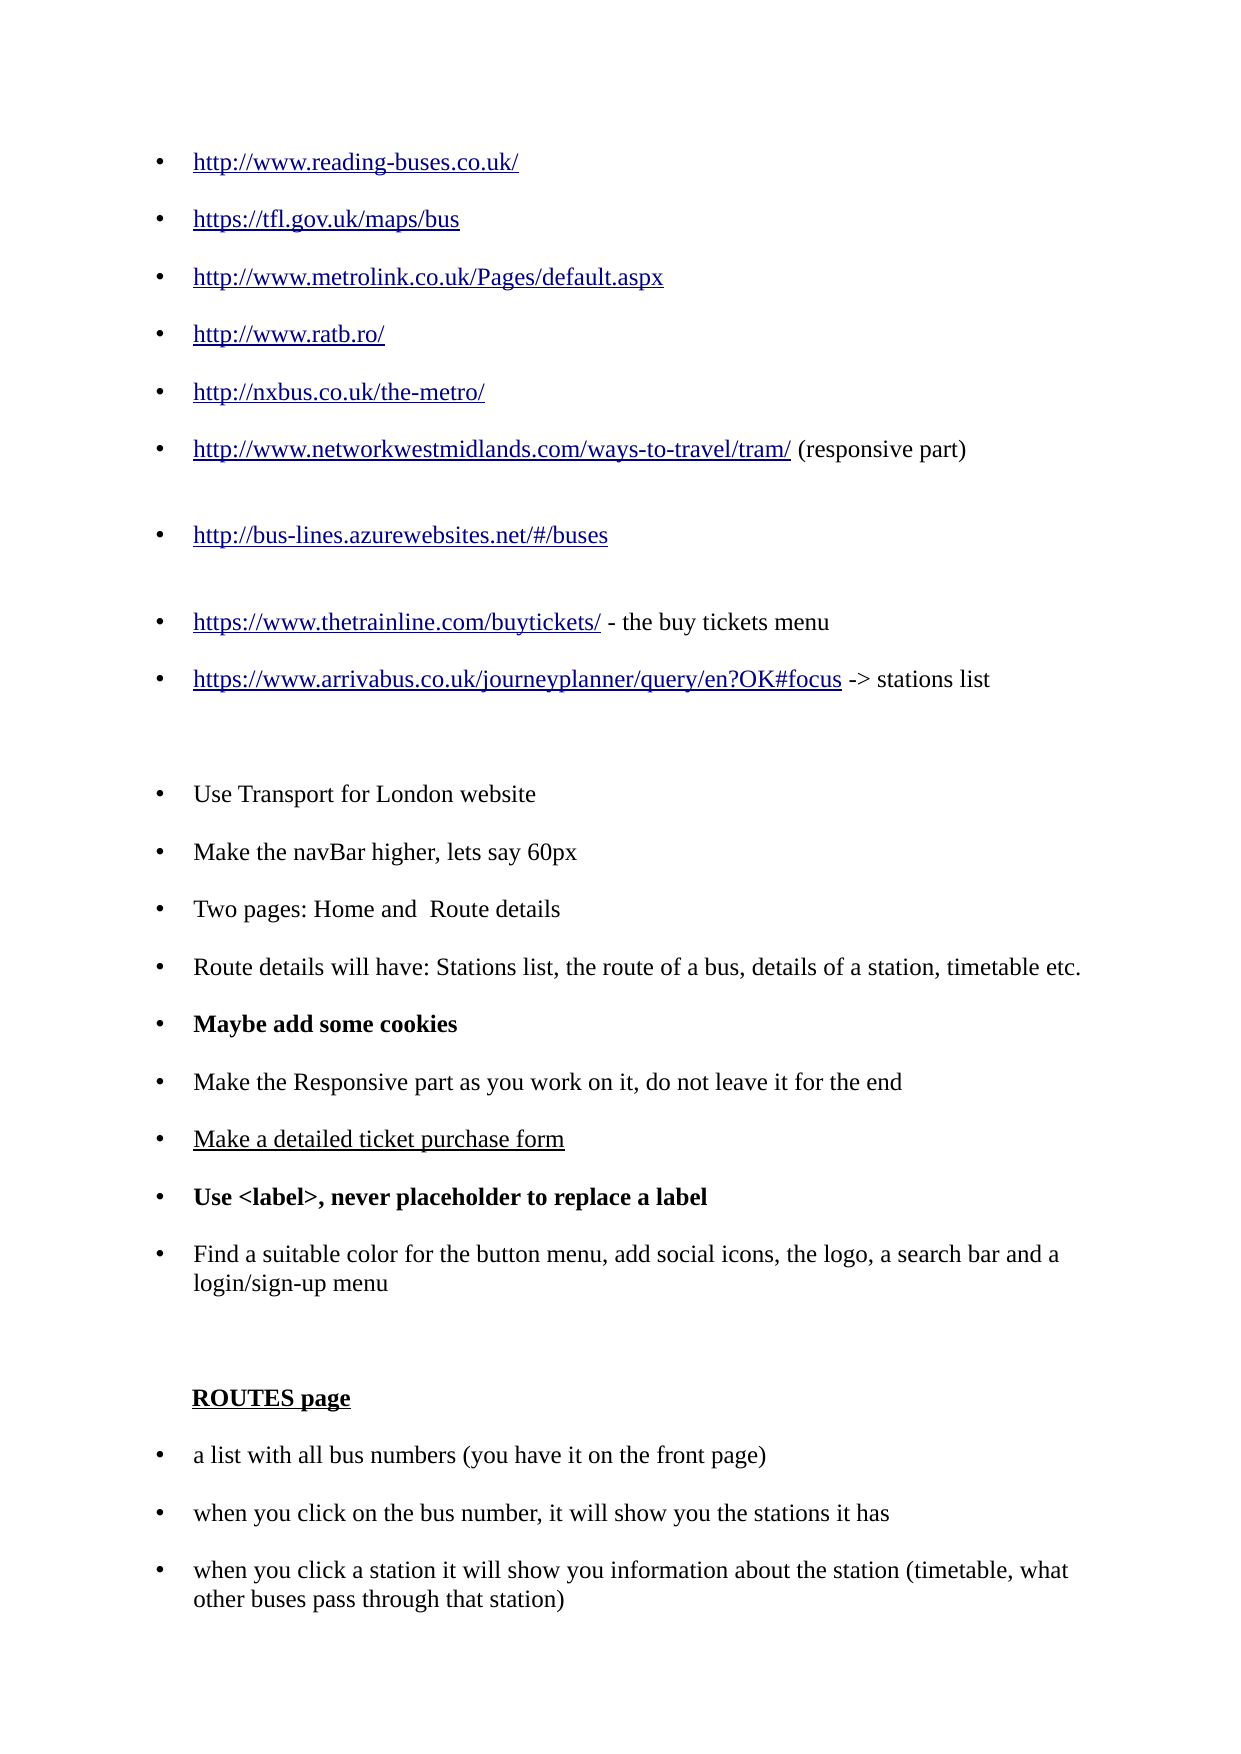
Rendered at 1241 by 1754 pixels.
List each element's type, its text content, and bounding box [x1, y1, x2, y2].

list Find a suitable color for the button menu, add social icons, the logo, a search bar and a login/sign-up menu [156, 1239, 1122, 1297]
list http://www.reading-buses.co.uk/ [156, 147, 1122, 176]
list when you click on the bus number, it will show you the stations it has [156, 1498, 1122, 1527]
text ROUTES page [118, 1383, 1122, 1412]
list http://www.networkwestmidlands.com/ways-to-travel/tram/ (responsive part) [156, 434, 1122, 463]
list Use Transport for London website [156, 779, 1122, 808]
list a list with all bus numbers (you have it on the front page) [156, 1441, 1122, 1469]
list https://tfl.gov.uk/maps/bus [156, 204, 1122, 233]
list Use <label>, never placeholder to replace a label [156, 1182, 1122, 1211]
list Make the Responsive part as you work on it, do not leave it for the end [156, 1067, 1122, 1096]
list http://nxbus.co.uk/the-metro/ [156, 377, 1122, 406]
list Make the navBar higher, lets say 60px [156, 837, 1122, 866]
list http://www.metrolink.co.uk/Pages/default.aspx [156, 262, 1122, 291]
list http://bus-lines.azurewebsites.net/#/buses [156, 521, 1122, 549]
list http://www.ratb.ro/ [156, 319, 1122, 348]
list Two pages: Home and Route details [156, 894, 1122, 923]
list Make a detailed ticket purchase form [156, 1124, 1122, 1153]
list https://www.thetrainline.com/buytickets/ - the buy tickets menu [156, 607, 1122, 636]
list Maybe add some cookies [156, 1009, 1122, 1038]
list Route details will have: Stations list, the route of a bus, details of a station, timetable etc. [156, 952, 1122, 981]
list when you click a station it will show you information about the station (timetable, what other buses pass through that station) [156, 1556, 1122, 1613]
list https://www.arrivabus.co.uk/journeyplanner/query/en?OK#focus -> stations list [156, 664, 1122, 693]
